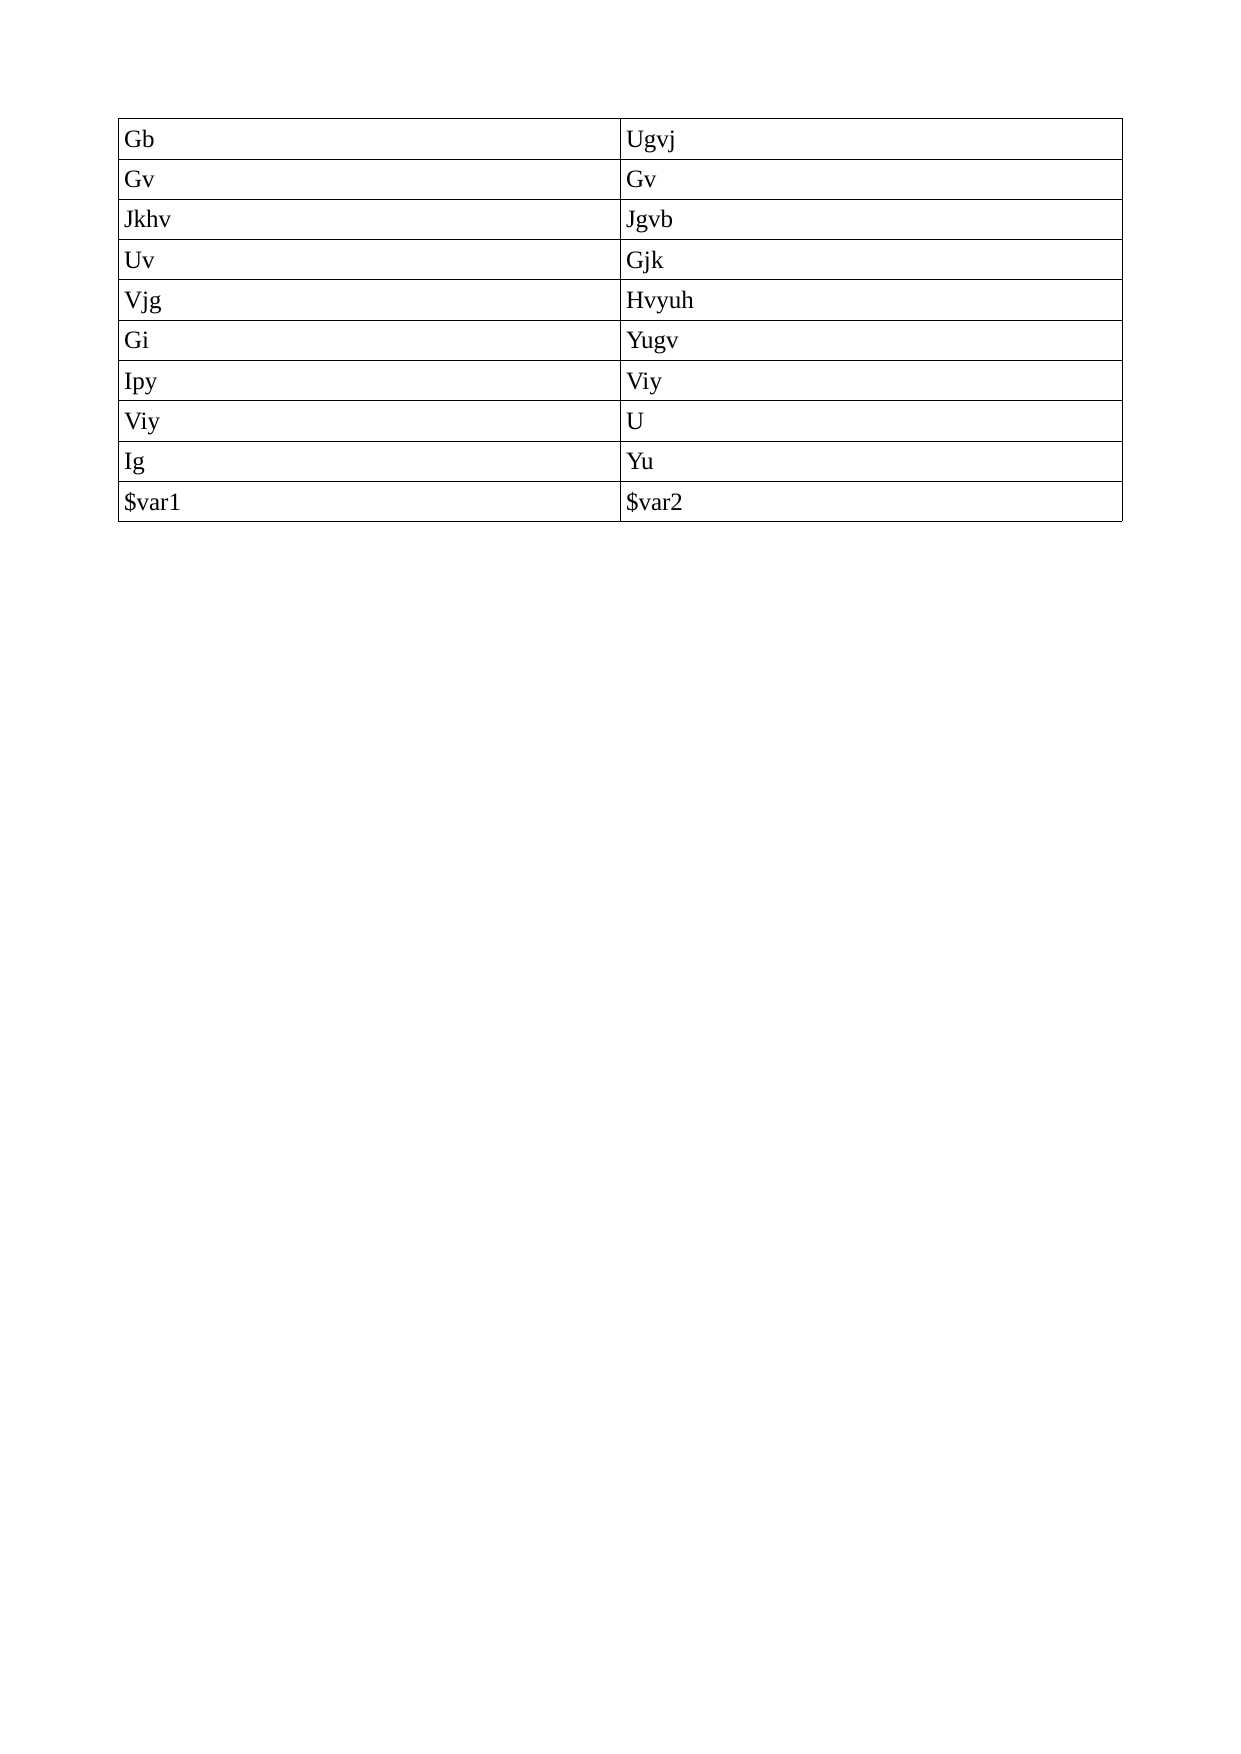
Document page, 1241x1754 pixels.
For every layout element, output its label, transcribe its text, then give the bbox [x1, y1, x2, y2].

table_cell Gjk [621, 240, 1122, 279]
table_header Ugvj [621, 119, 1122, 158]
table_cell Hvyuh [621, 280, 1122, 320]
table_cell Yu [621, 442, 1122, 481]
table_cell Jkhv [119, 200, 620, 239]
table_cell Viy [621, 361, 1122, 400]
table_cell Ig [119, 442, 620, 481]
table_cell $var1 [119, 482, 620, 521]
table_cell Viy [119, 401, 620, 441]
table_cell Gi [119, 321, 620, 360]
table_cell $var2 [621, 482, 1122, 521]
table_cell Jgvb [621, 200, 1122, 239]
table_header Gb [119, 119, 620, 158]
table_cell Gv [119, 160, 620, 199]
table_cell Ipy [119, 361, 620, 400]
table_cell U [621, 401, 1122, 441]
table_cell Uv [119, 240, 620, 279]
table_cell Yugv [621, 321, 1122, 360]
table_cell Vjg [119, 280, 620, 320]
table_cell Gv [621, 160, 1122, 199]
